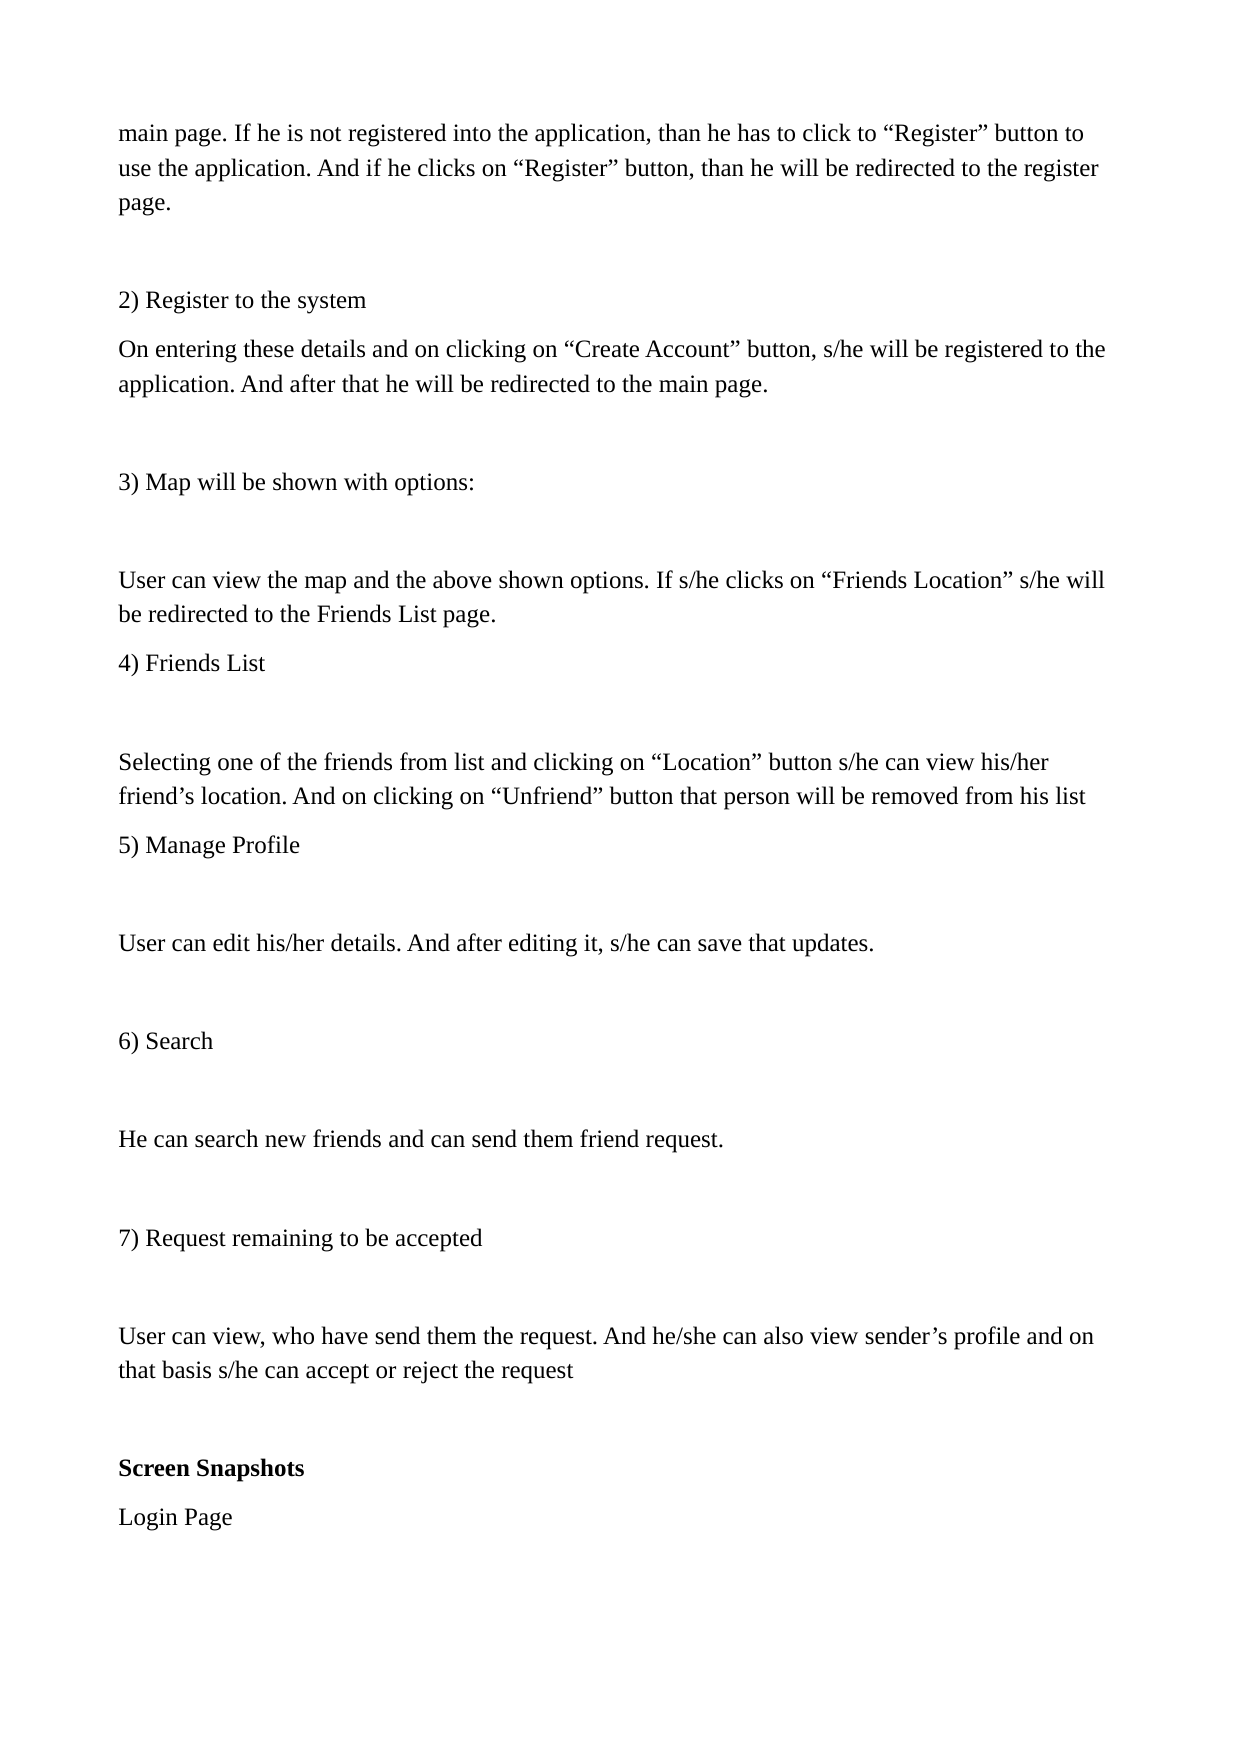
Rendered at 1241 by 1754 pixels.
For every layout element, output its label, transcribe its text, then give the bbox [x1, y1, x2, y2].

text User can edit his/her details. And after editing it, s/he can save that updates. [118, 928, 1122, 957]
text On entering these details and on clicking on “Create Account” button, s/he will be registered to the application. And after that he will be redirected to the main page. [118, 334, 1122, 397]
text Login Page [118, 1502, 1122, 1531]
text 4) Friends List [118, 648, 1122, 677]
text He can search new friends and can send them friend request. [118, 1124, 1122, 1153]
text 7) Request remaining to be accepted [118, 1223, 1122, 1251]
text User can view, who have send them the request. And he/she can also view sender’s profile and on that basis s/he can accept or reject the request [118, 1321, 1122, 1384]
text 6) Search [118, 1026, 1122, 1055]
text 2) Register to the system [118, 285, 1122, 314]
text User can view the map and the above shown options. If s/he clicks on “Friends Location” s/he will be redirected to the Friends List page. [118, 565, 1122, 628]
text 5) Manage Profile [118, 830, 1122, 859]
text Screen Snapshots [118, 1453, 1122, 1482]
text main page. If he is not registered into the application, than he has to click to “Register” button to use the application. And if he clicks on “Register” button, than he will be redirected to the register page. [118, 118, 1122, 216]
text Selecting one of the friends from list and clicking on “Location” button s/he can view his/her friend’s location. And on clicking on “Unfriend” button that person will be removed from his list [118, 747, 1122, 810]
text 3) Map will be shown with options: [118, 467, 1122, 496]
